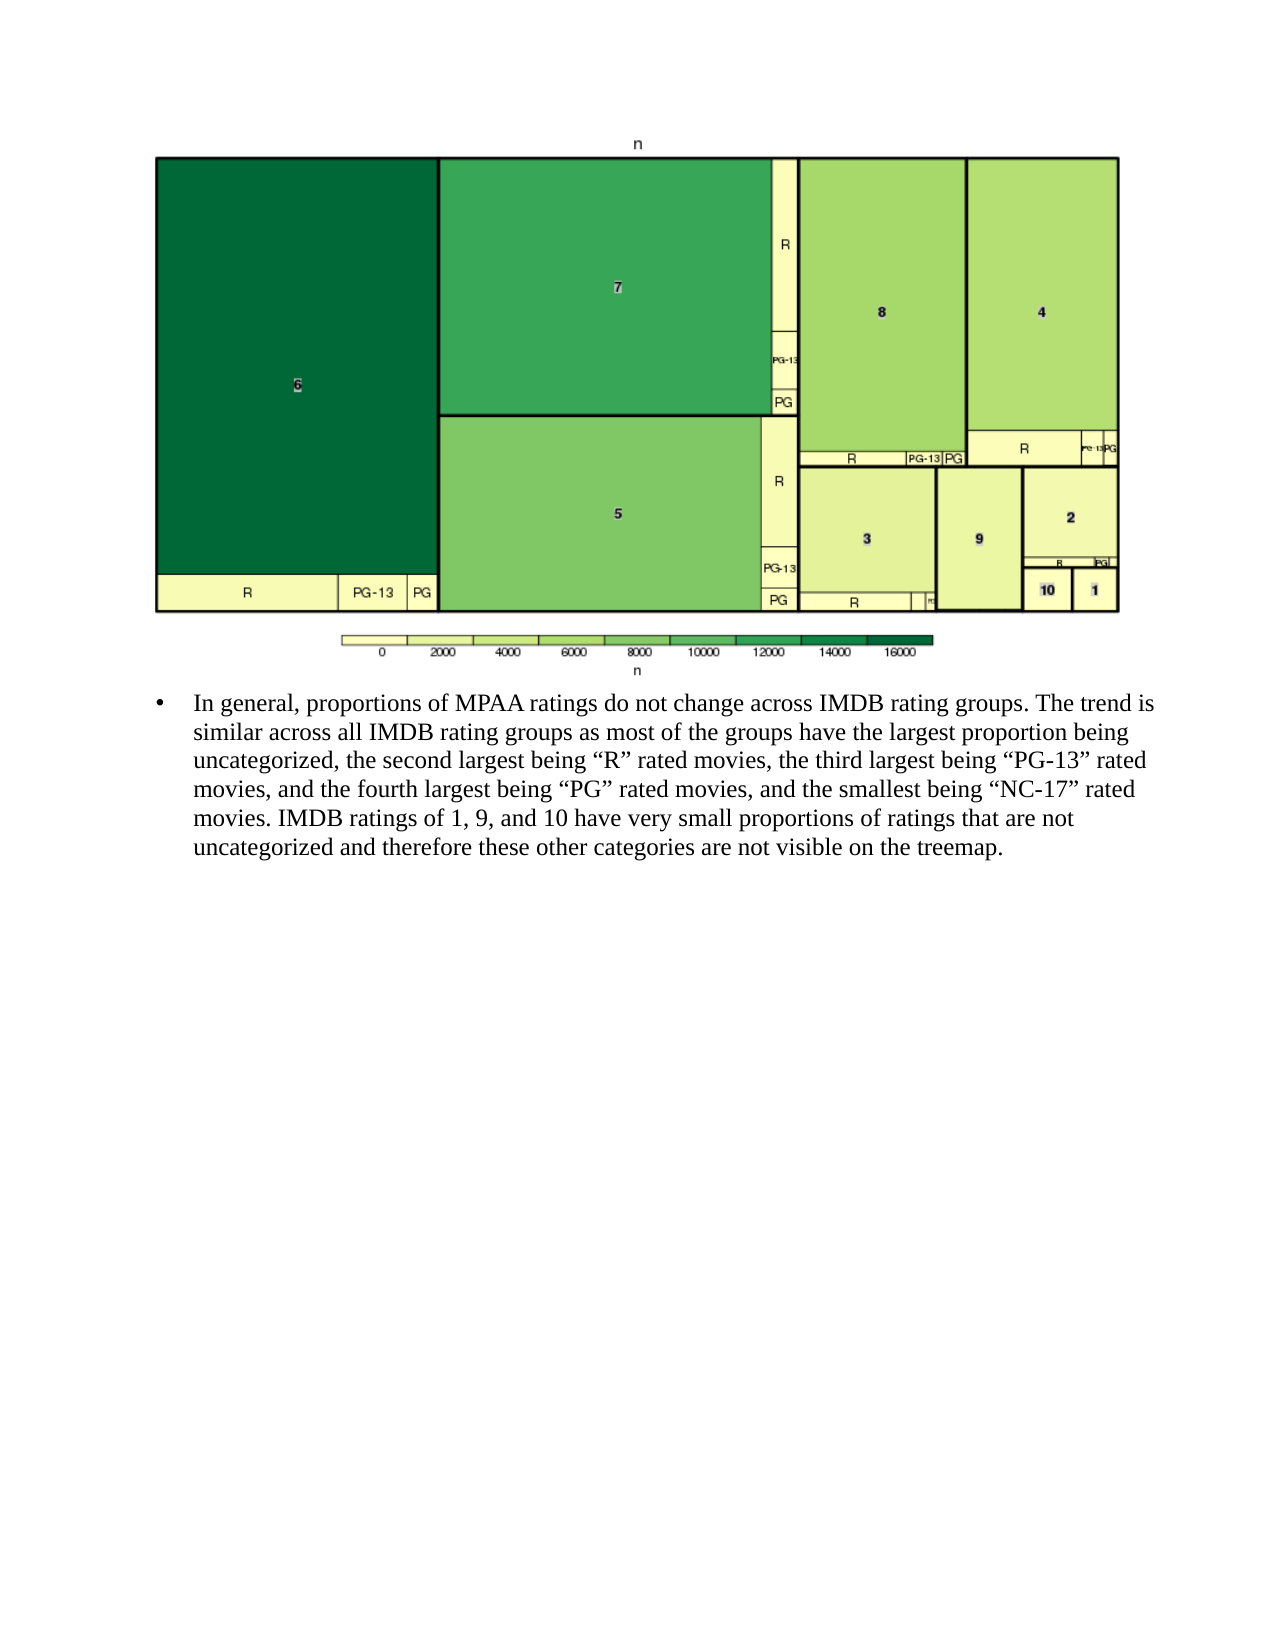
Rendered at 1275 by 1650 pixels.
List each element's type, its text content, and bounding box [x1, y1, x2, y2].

list In general, proportions of MPAA ratings do not change across IMDB rating groups. The trend is similar across all IMDB rating groups as most of the groups have the largest proportion being uncategorized, the second largest being “R” rated movies, the third largest being “PG-13” rated movies, and the fourth largest being “PG” rated movies, and the smallest being “NC-17” rated movies. IMDB ratings of 1, 9, and 10 have very small proportions of ratings that are not uncategorized and therefore these other categories are not visible on the treemap. [156, 118, 1157, 861]
picture [139, 118, 1136, 689]
